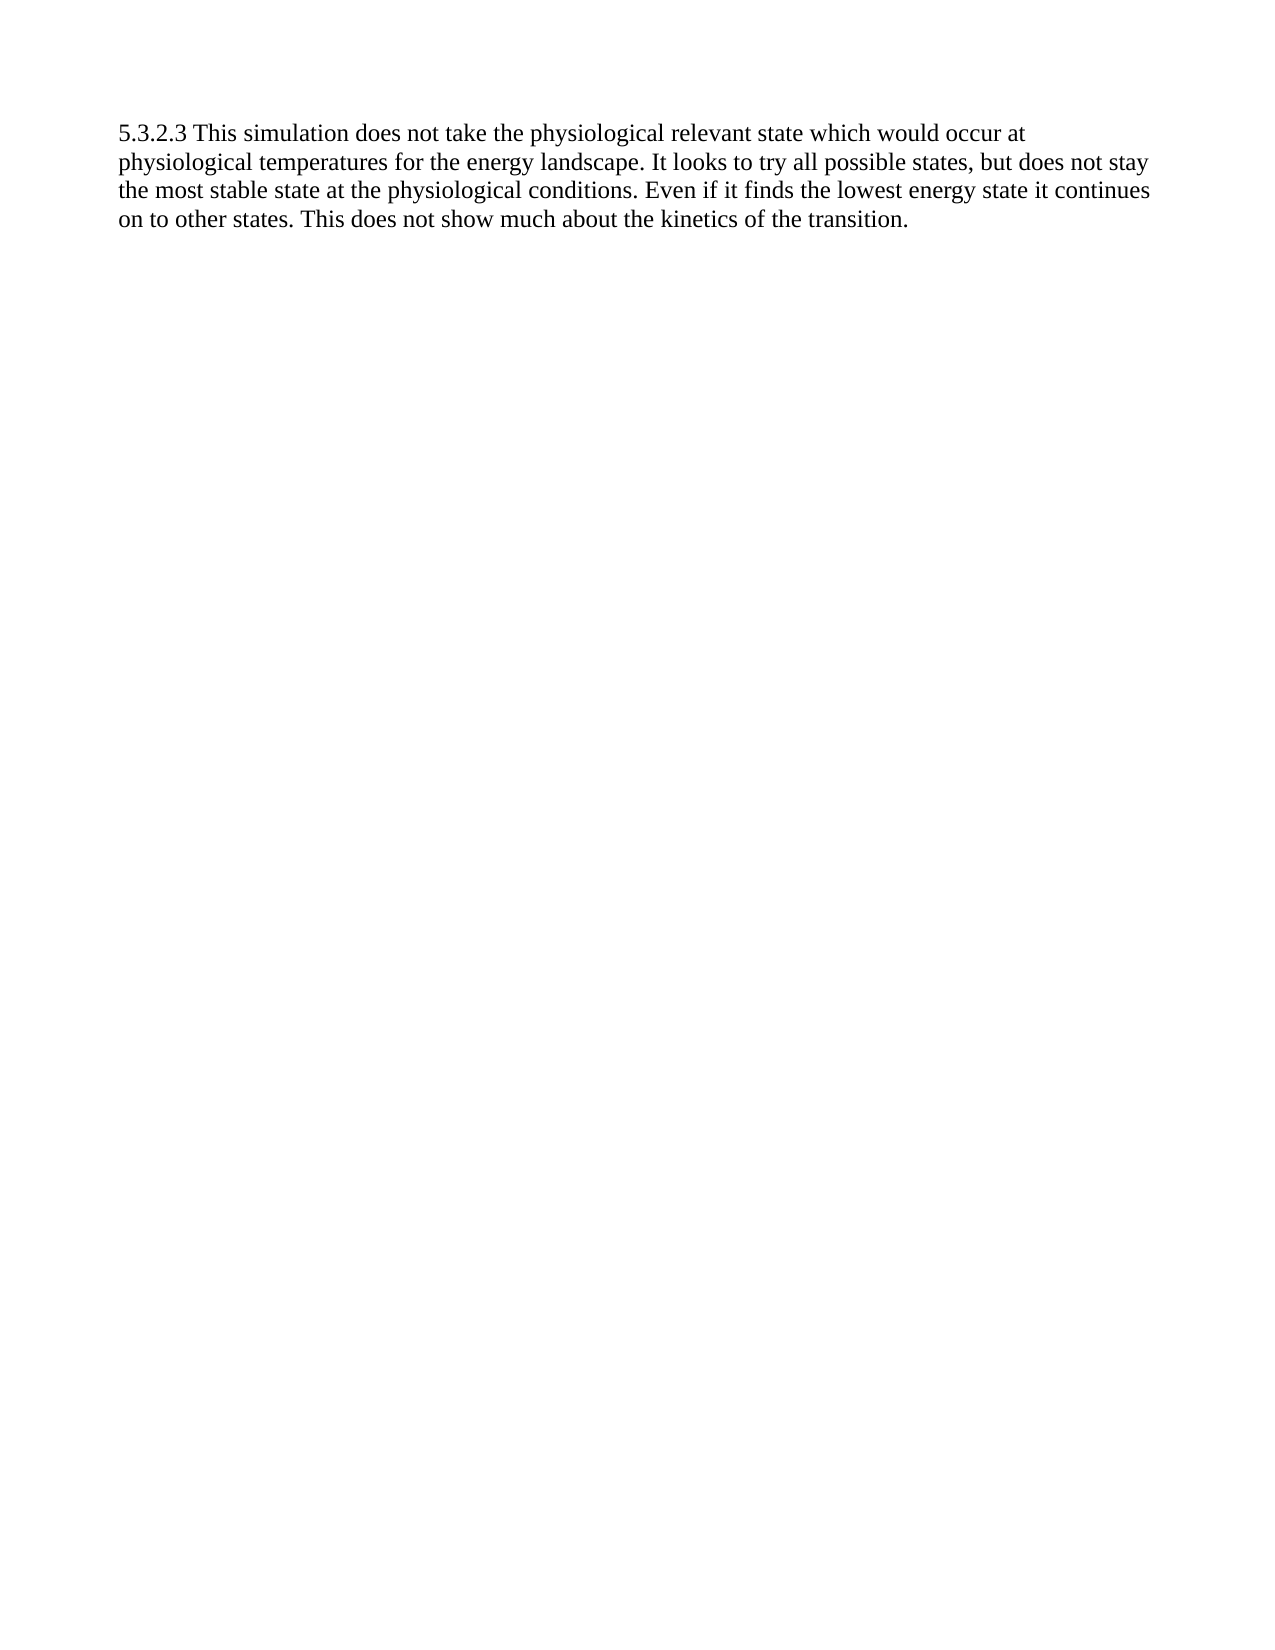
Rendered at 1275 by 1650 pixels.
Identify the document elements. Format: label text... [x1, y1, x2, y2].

text 5.3.2.3 This simulation does not take the physiological relevant state which would occur at physiological temperatures for the energy landscape. It looks to try all possible states, but does not stay the most stable state at the physiological conditions. Even if it finds the lowest energy state it continues on to other states. This does not show much about the kinetics of the transition. [118, 118, 1157, 233]
